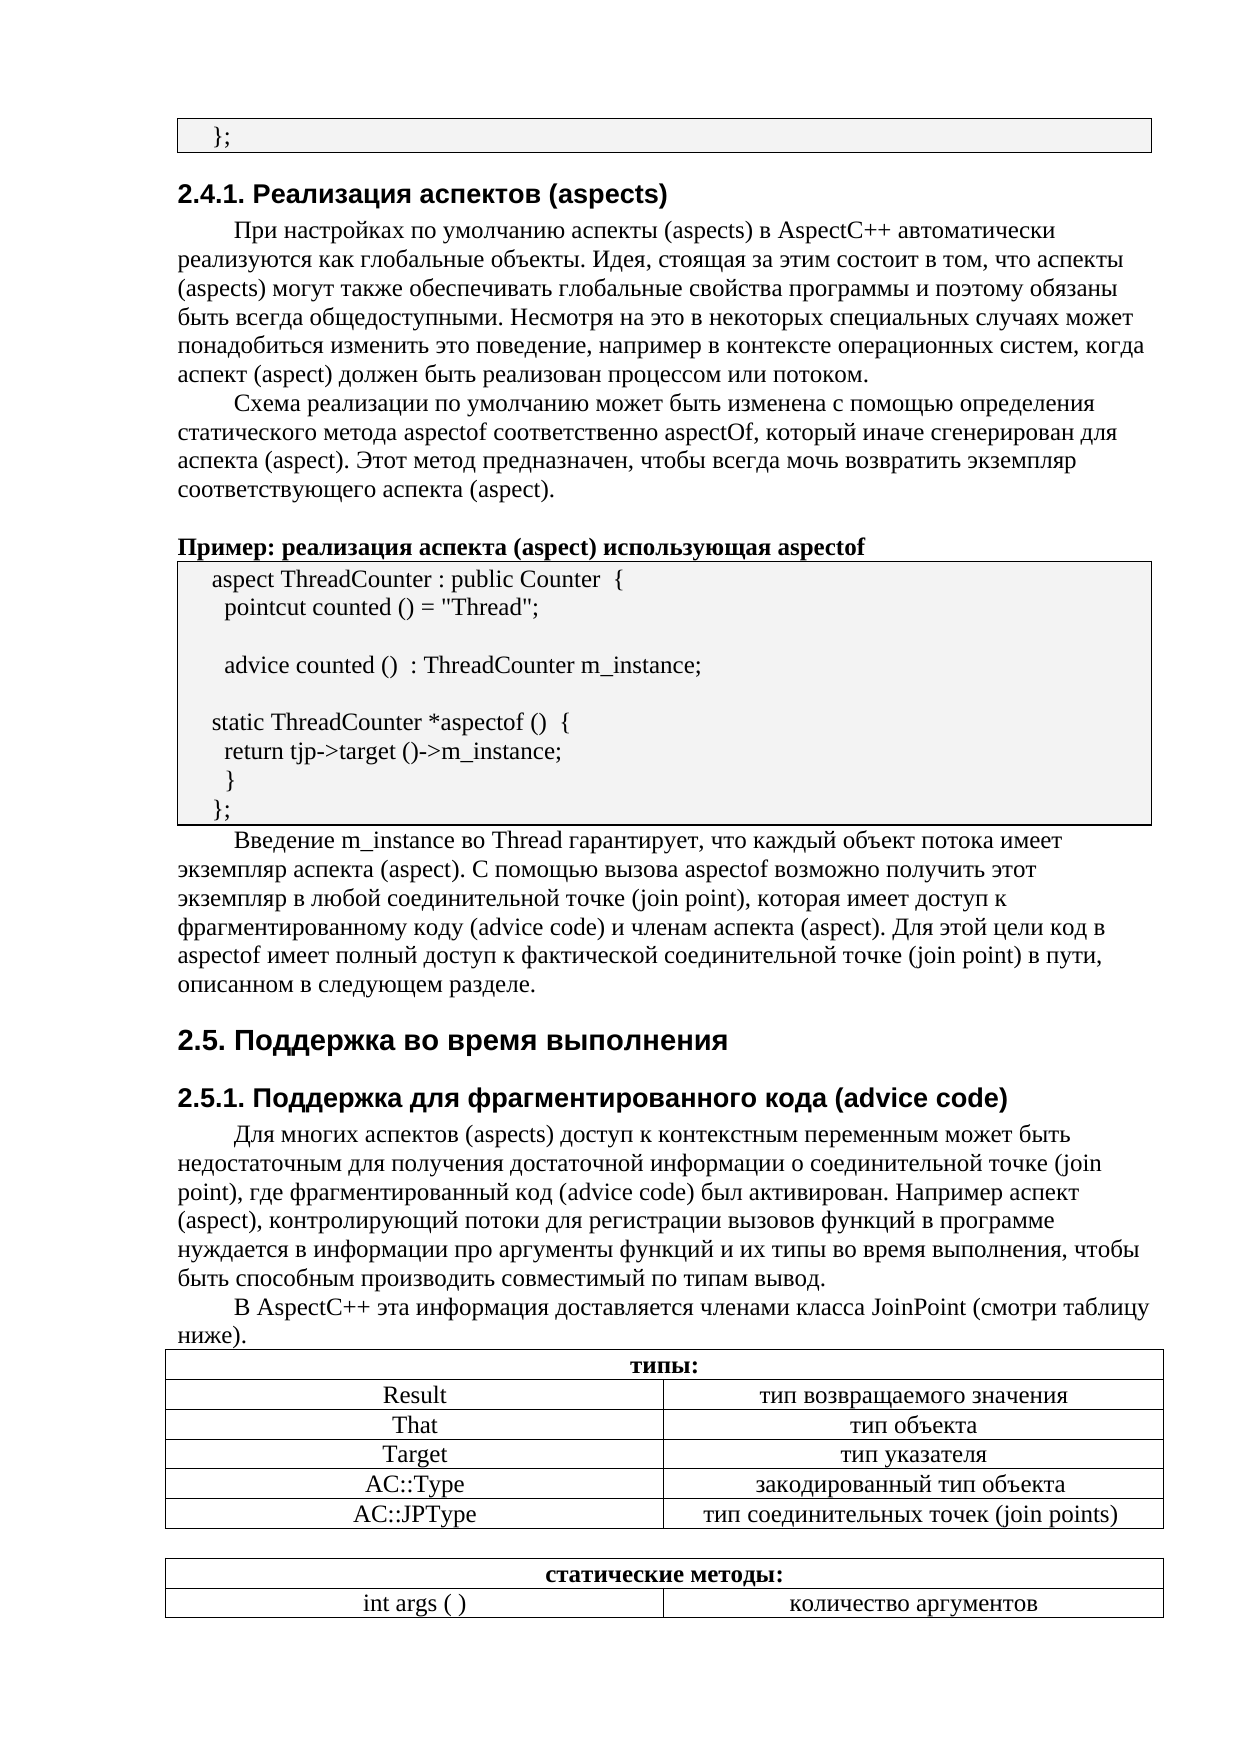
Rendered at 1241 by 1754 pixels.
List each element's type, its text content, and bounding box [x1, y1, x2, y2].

table_cell Result [166, 1380, 663, 1409]
text pointcut counted () = "Thread"; [178, 589, 1151, 618]
table_cell тип указателя [664, 1440, 1163, 1468]
text return tjp->target ()->m_instance; [178, 733, 1151, 762]
text При настройках по умолчанию аспекты (aspects) в AspectC++ автоматически реализуются как глобальные объекты. Идея, стоящая за этим состоит в том, что аспекты (aspects) могут также обеспечивать глобальные свойства программы и поэтому обязаны быть всегда общедоступными. Несмотря на это в некоторых специальных случаях может понадобиться изменить это поведение, например в контексте операционных систем, когда аспект (aspect) должен быть реализован процессом или потоком. [177, 216, 1152, 388]
table_cell That [166, 1410, 663, 1438]
table_cell AC::JPType [166, 1499, 663, 1528]
table_cell int args ( ) [166, 1589, 663, 1617]
subtitle 2.4.1. Реализация аспектов (aspects) [177, 178, 1152, 209]
table_cell тип объекта [664, 1410, 1163, 1438]
subtitle 2.5.1. Поддержка для фрагментированного кода (advice code) [177, 1082, 1152, 1113]
text aspect ThreadCounter : public Counter { [178, 562, 1151, 589]
table_cell количество аргументов [664, 1589, 1163, 1617]
text }; [178, 791, 1151, 824]
text advice counted () : ThreadCounter m_instance; [178, 647, 1151, 676]
text Пример: реализация аспекта (aspect) использующая aspectof [177, 532, 1152, 561]
table_cell закодированный тип объекта [664, 1469, 1163, 1498]
text } [178, 762, 1151, 791]
subtitle 2.5. Поддержка во время выполнения [177, 1023, 1152, 1057]
table_cell тип соединительных точек (join points) [664, 1499, 1163, 1528]
text Схема реализации по умолчанию может быть изменена с помощью определения статического метода aspectof соответственно aspectOf, который иначе сгенерирован для аспекта (aspect). Этот метод предназначен, чтобы всегда мочь возвратить экземпляр соответствующего аспекта (aspect). [177, 388, 1152, 503]
text В AspectC++ эта информация доставляется членами класса JoinPoint (смотри таблицу ниже). [177, 1292, 1152, 1349]
table_header типы: [166, 1350, 1163, 1379]
table_cell тип возвращаемого значения [664, 1380, 1163, 1409]
table_cell AC::Type [166, 1469, 663, 1498]
text static ThreadCounter *aspectof () { [178, 704, 1151, 733]
text }; [178, 119, 1151, 152]
text Для многих аспектов (aspects) доступ к контекстным переменным может быть недостаточным для получения достаточной информации о соединительной точке (join point), где фрагментированный код (advice code) был активирован. Например аспект (aspect), контролирующий потоки для регистрации вызовов функций в программе нуждается в информации про аргументы функций и их типы во время выполнения, чтобы быть способным производить совместимый по типам вывод. [177, 1119, 1152, 1292]
text Введение m_instance во Thread гарантирует, что каждый объект потока имеет экземпляр аспекта (aspect). С помощью вызова aspectof возможно получить этот экземпляр в любой соединительной точке (join point), которая имеет доступ к фрагментированному коду (advice code) и членам аспекта (aspect). Для этой цели код в aspectof имеет полный доступ к фактической соединительной точке (join point) в пути, описанном в следующем разделе. [177, 826, 1152, 998]
table_cell Target [166, 1440, 663, 1468]
table_header статические методы: [166, 1559, 1163, 1587]
